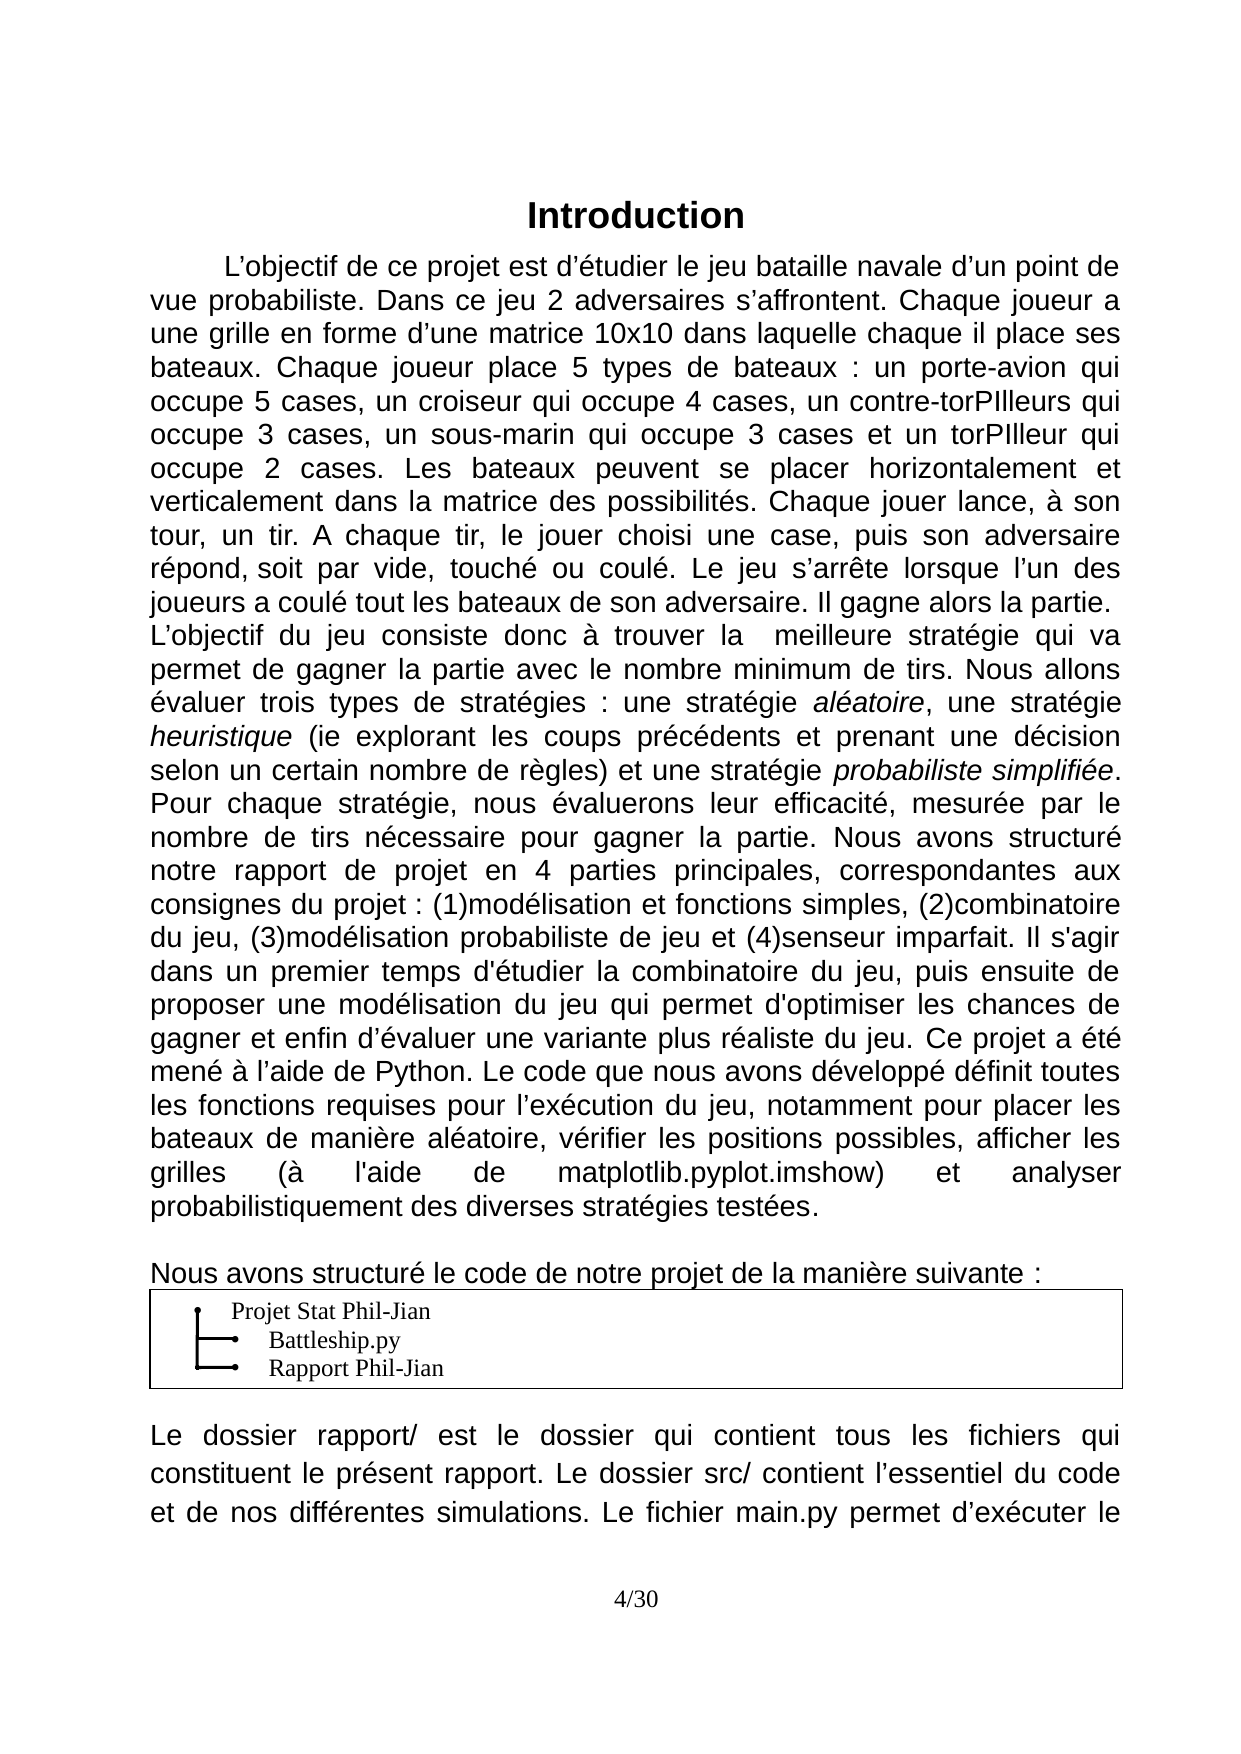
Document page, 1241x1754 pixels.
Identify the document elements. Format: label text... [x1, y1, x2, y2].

text L’objectif du jeu consiste donc à trouver la meilleure stratégie qui va permet de gagner la partie avec le nombre minimum de tirs. Nous allons évaluer trois types de stratégies : une stratégie aléatoire, une stratégie heuristique (ie explorant les coups précédents et prenant une décision selon un certain nombre de règles) et une stratégie probabiliste simplifiée. Pour chaque stratégie, nous évaluerons leur efficacité, mesurée par le nombre de tirs nécessaire pour gagner la partie. Nous avons structuré notre rapport de projet en 4 parties principales, correspondantes aux consignes du projet : (1)modélisation et fonctions simples, (2)combinatoire du jeu, (3)modélisation probabiliste de jeu et (4)senseur imparfait. Il s'agir dans un premier temps d'étudier la combinatoire du jeu, puis ensuite de proposer une modélisation du jeu qui permet d'optimiser les chances de gagner et enfin d’évaluer une variante plus réaliste du jeu. Ce projet a été mené à l’aide de Python. Le code que nous avons développé définit toutes les fonctions requises pour l’exécution du jeu, notamment pour placer les bateaux de manière aléatoire, vérifier les positions possibles, afficher les grilles (à l'aide de matplotlib.pyplot.imshow) et analyser probabilistiquement des diverses stratégies testées. [150, 618, 1122, 1222]
text Le dossier rapport/ est le dossier qui contient tous les fichiers qui constituent le présent rapport. Le dossier src/ contient l’essentiel du code et de nos différentes simulations. Le fichier main.py permet d’exécuter le [150, 1418, 1122, 1528]
table_header Projet Stat Phil-Jian Battleship.py Rapport Phil-Jian [151, 1290, 1122, 1388]
text L’objectif de ce projet est d’étudier le jeu bataille navale d’un point de vue probabiliste. Dans ce jeu 2 adversaires s’affrontent. Chaque joueur a une grille en forme d’une matrice 10x10 dans laquelle chaque il place ses bateaux. Chaque joueur place 5 types de bateaux : un porte-avion qui occupe 5 cases, un croiseur qui occupe 4 cases, un contre-torPIlleurs qui occupe 3 cases, un sous-marin qui occupe 3 cases et un torPIlleur qui occupe 2 cases. Les bateaux peuvent se placer horizontalement et verticalement dans la matrice des possibilités. Chaque jouer lance, à son tour, un tir. A chaque tir, le jouer choisi une case, puis son adversaire répond, soit par vide, touché ou coulé. Le jeu s’arrête lorsque l’un des joueurs a coulé tout les bateaux de son adversaire. Il gagne alors la partie. [150, 249, 1122, 618]
text Nous avons structuré le code de notre projet de la manière suivante : [150, 1256, 1122, 1289]
subtitle Introduction [150, 194, 1122, 237]
